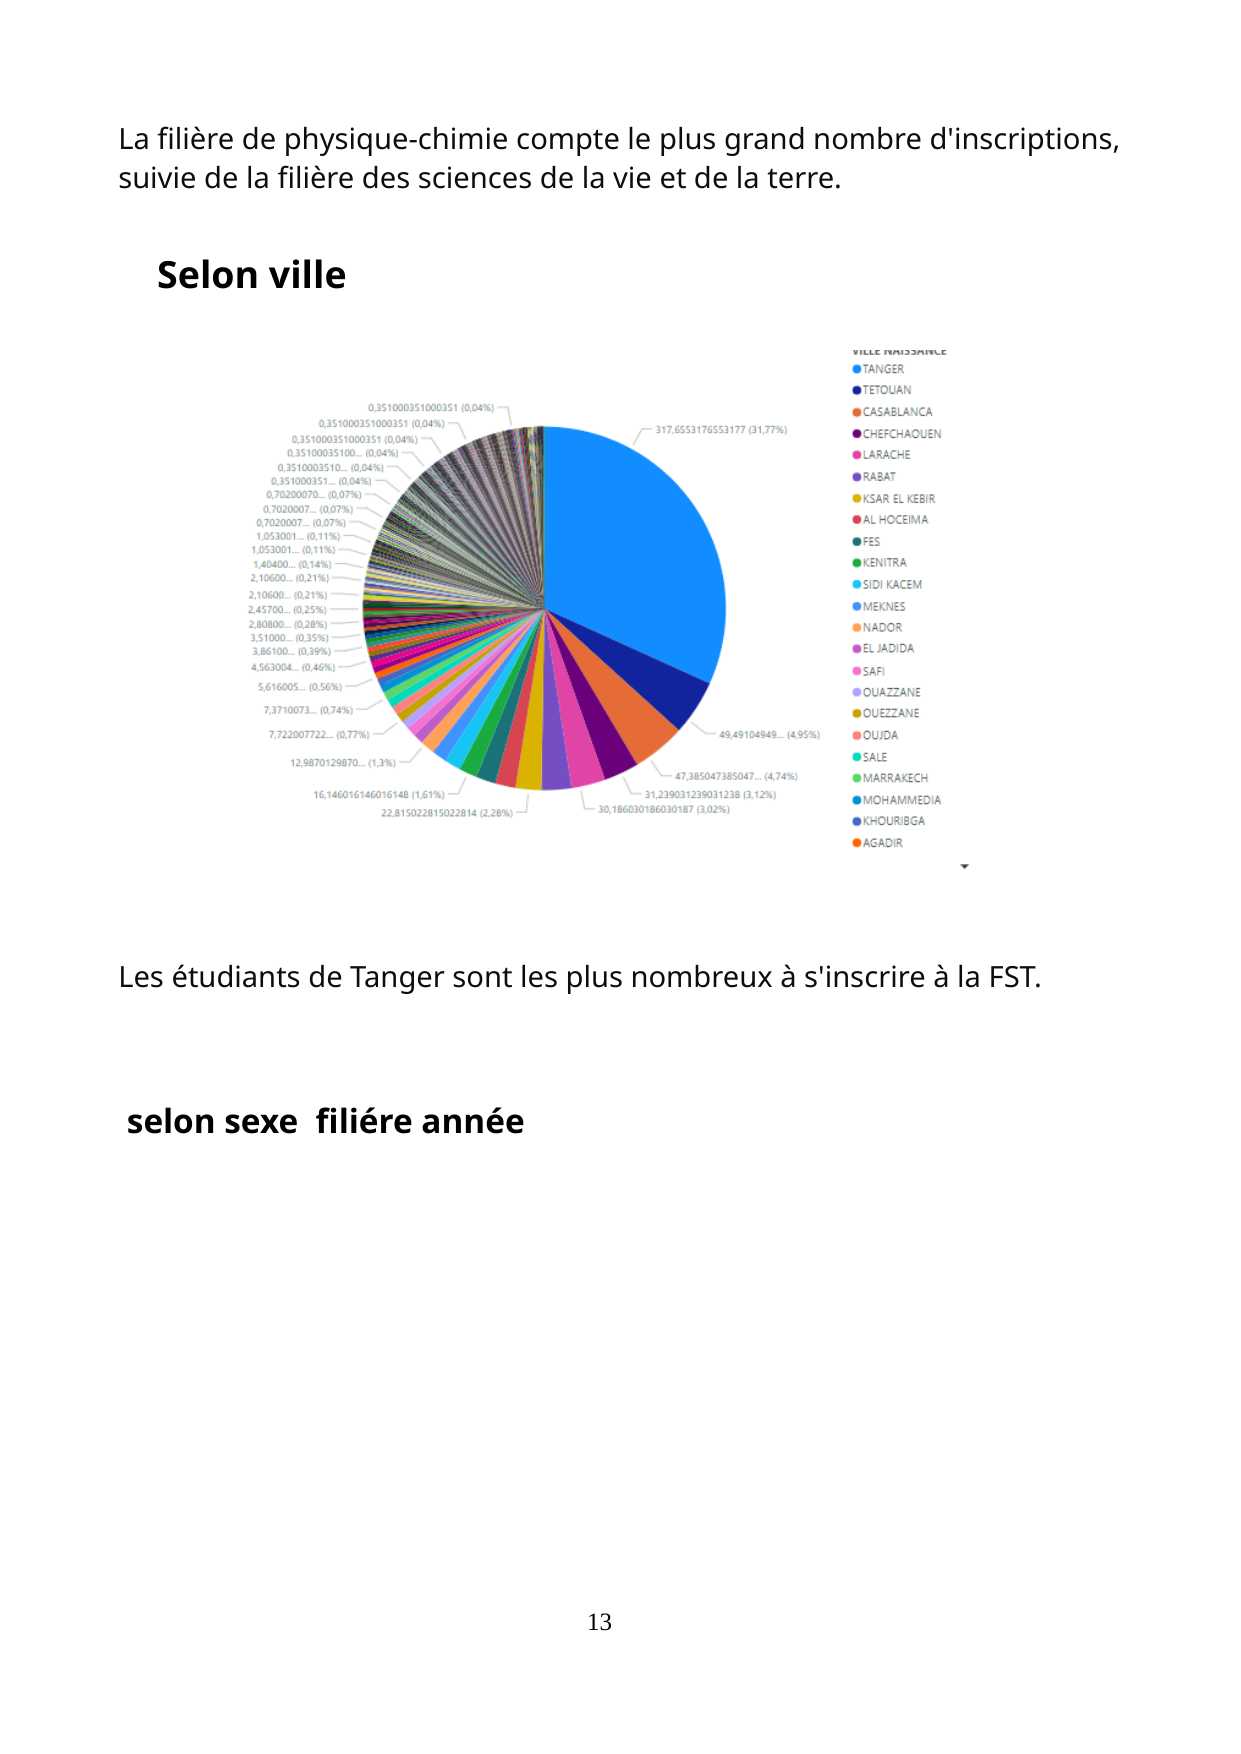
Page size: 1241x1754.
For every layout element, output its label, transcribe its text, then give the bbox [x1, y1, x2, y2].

text Les étudiants de Tanger sont les plus nombreux à s'inscrire à la FST. [118, 956, 1122, 996]
picture [118, 350, 1123, 906]
text Selon ville [118, 248, 1122, 299]
text La filière de physique-chimie compte le plus grand nombre d'inscriptions, suivie de la filière des sciences de la vie et de la terre. [118, 118, 1122, 197]
text selon sexe filiére année [118, 1098, 1122, 1143]
